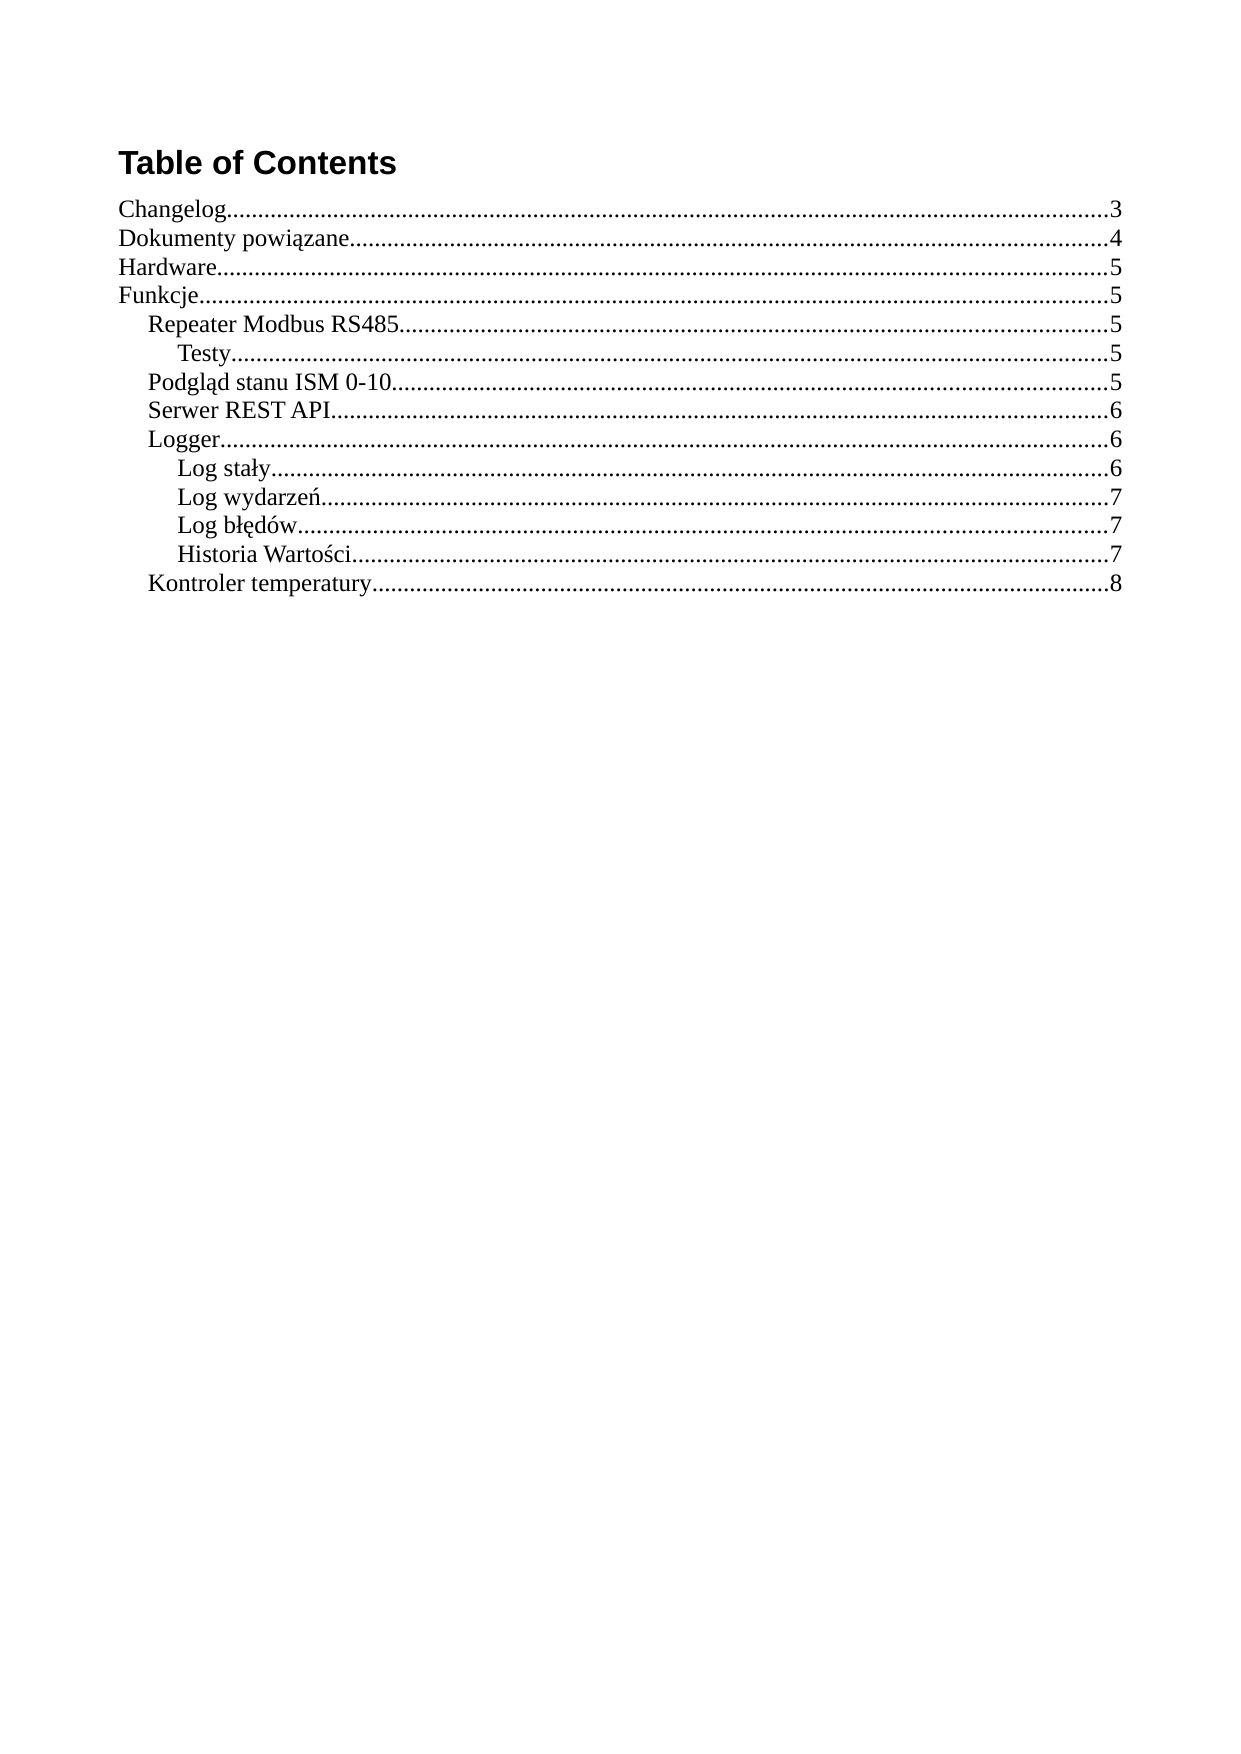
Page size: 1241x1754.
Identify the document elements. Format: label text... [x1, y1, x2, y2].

text Changelog 3 [118, 194, 1122, 223]
text Funkcje 5 [118, 280, 1122, 309]
text Logger 6 [148, 424, 1122, 453]
subtitle Table of Contents [118, 143, 1122, 182]
text Serwer REST API 6 [148, 395, 1122, 424]
text Repeater Modbus RS485 5 [148, 309, 1122, 338]
text Dokumenty powiązane 4 [118, 223, 1122, 252]
text Hardware 5 [118, 252, 1122, 280]
text Kontroler temperatury 8 [148, 568, 1122, 597]
text Log błędów 7 [177, 510, 1122, 539]
text Log wydarzeń 7 [177, 482, 1122, 510]
text Historia Wartości 7 [177, 539, 1122, 568]
text Testy 5 [177, 338, 1122, 367]
text Podgląd stanu ISM 0-10 5 [148, 367, 1122, 395]
text Log stały 6 [177, 453, 1122, 482]
